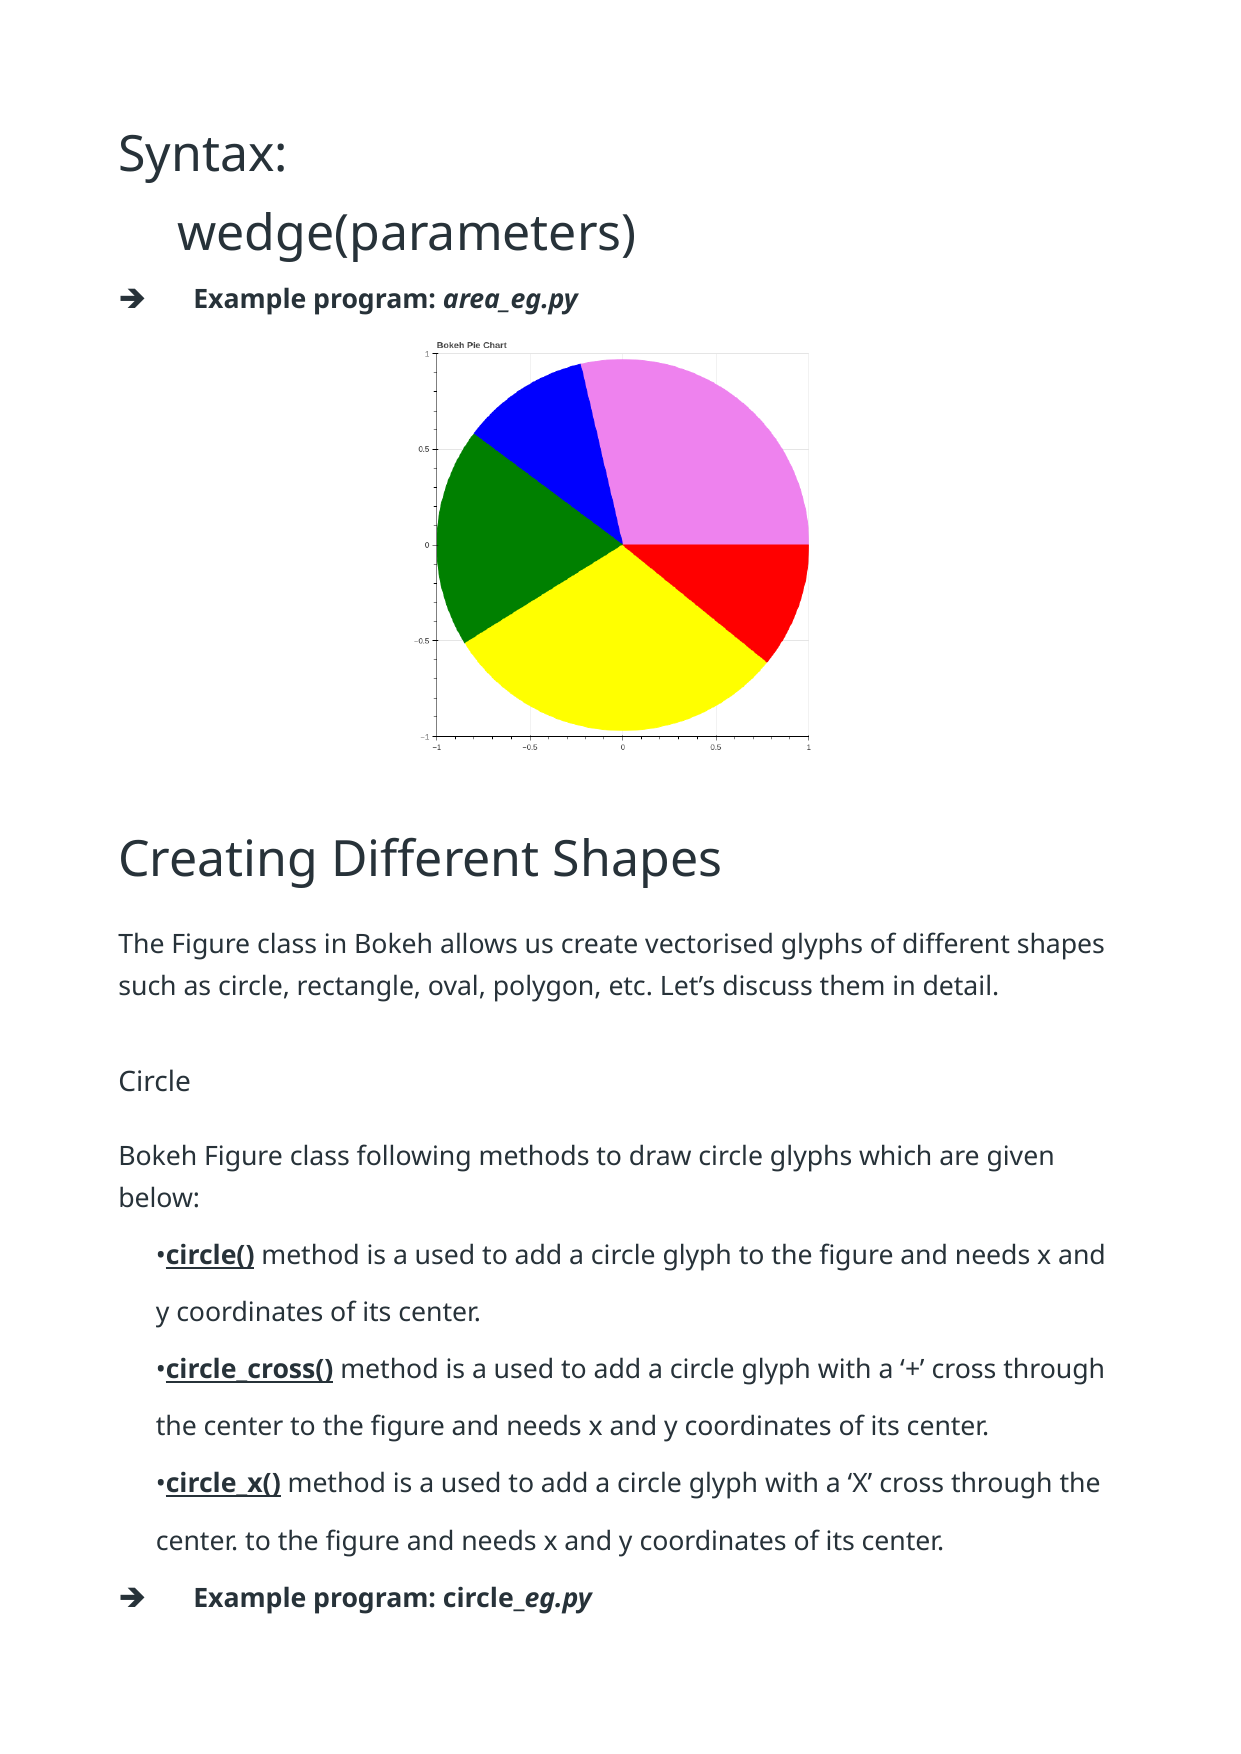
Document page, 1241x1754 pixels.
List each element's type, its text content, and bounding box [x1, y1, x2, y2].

list circle() method is a used to add a circle glyph to the figure and needs x and y coordinates of its center. [156, 1236, 1122, 1329]
text wedge(parameters) [177, 196, 1063, 264]
text Syntax: [118, 118, 1122, 186]
subtitle Creating Different Shapes [118, 823, 1122, 891]
list Example program: area_eg.py [118, 280, 1122, 316]
list Example program: circle_eg.py [118, 1578, 1122, 1615]
picture [411, 334, 829, 751]
list circle_x() method is a used to add a circle glyph with a ‘X’ cross through the center. to the figure and needs x and y coordinates of its center. [156, 1464, 1122, 1558]
list circle_cross() method is a used to add a circle glyph with a ‘+’ cross through the center to the figure and needs x and y coordinates of its center. [156, 1350, 1122, 1443]
subtitle Circle [118, 1061, 1122, 1100]
text Bokeh Figure class following methods to draw circle glyphs which are given below: [118, 1137, 1122, 1215]
text The Figure class in Bokeh allows us create vectorised glyphs of different shapes such as circle, rectangle, oval, polygon, etc. Let’s discuss them in detail. [118, 925, 1122, 1003]
